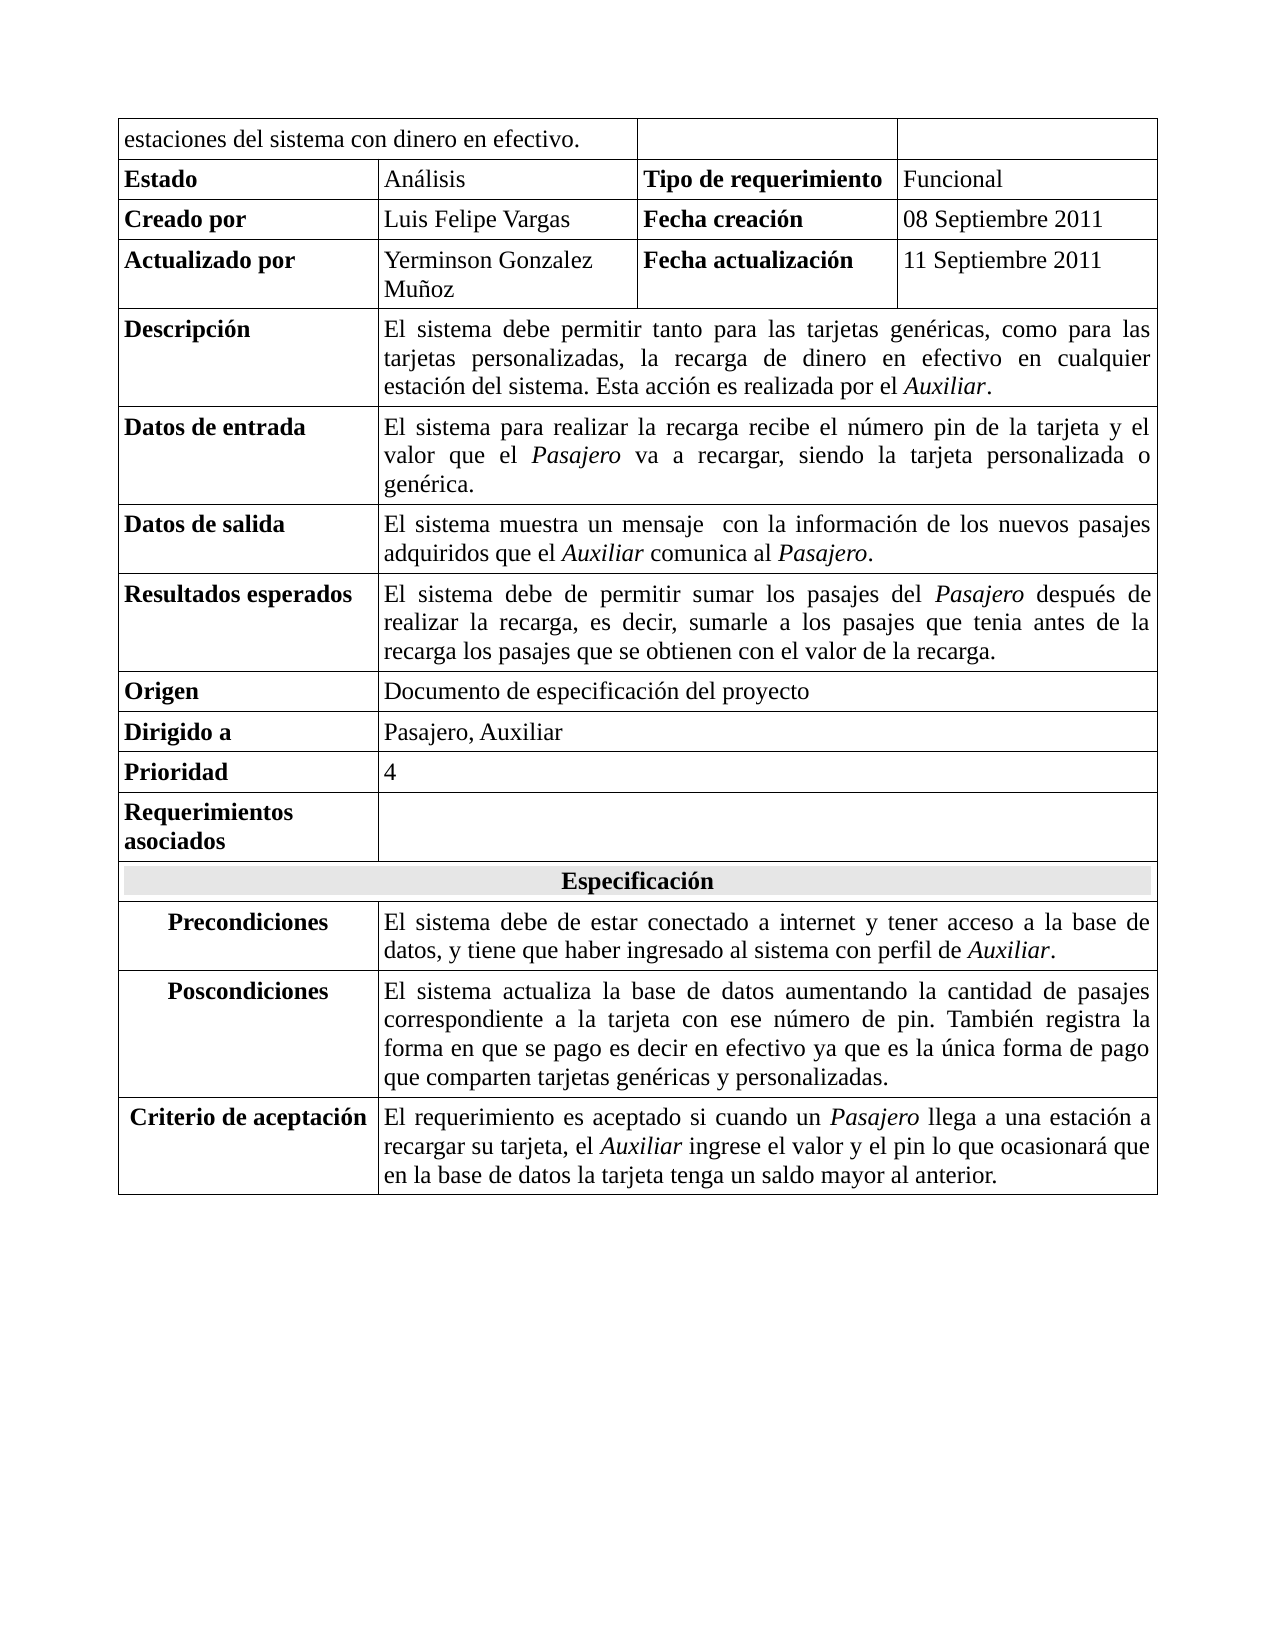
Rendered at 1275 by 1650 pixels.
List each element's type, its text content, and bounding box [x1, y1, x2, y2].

table_cell Prioridad [119, 752, 378, 792]
table_cell 08 Septiembre 2011 [898, 200, 1157, 239]
table_cell 11 Septiembre 2011 [898, 240, 1157, 308]
table_cell Funcional [898, 160, 1157, 199]
table_cell El sistema debe de estar conectado a internet y tener acceso a la base de datos, y tiene que haber ingresado al sistema con perfil de Auxiliar. [379, 902, 1157, 970]
table_cell El sistema muestra un mensaje con la información de los nuevos pasajes adquiridos que el Auxiliar comunica al Pasajero. [379, 505, 1157, 573]
table_cell Estado [119, 160, 378, 199]
table_cell Luis Felipe Vargas [379, 200, 637, 239]
table_cell El sistema debe de permitir sumar los pasajes del Pasajero después de realizar la recarga, es decir, sumarle a los pasajes que tenia antes de la recarga los pasajes que se obtienen con el valor de la recarga. [379, 574, 1157, 671]
table_header [898, 119, 1157, 158]
table_cell Tipo de requerimiento [638, 160, 897, 199]
table_cell Análisis [379, 160, 637, 199]
table_cell Dirigido a [119, 712, 378, 751]
table_cell Fecha creación [638, 200, 897, 239]
table_cell Pasajero, Auxiliar [379, 712, 1157, 751]
table_cell El sistema para realizar la recarga recibe el número pin de la tarjeta y el valor que el Pasajero va a recargar, siendo la tarjeta personalizada o genérica. [379, 407, 1157, 504]
table_cell Datos de salida [119, 505, 378, 573]
table_cell El sistema actualiza la base de datos aumentando la cantidad de pasajes correspondiente a la tarjeta con ese número de pin. También registra la forma en que se pago es decir en efectivo ya que es la única forma de pago que comparten tarjetas genéricas y personalizadas. [379, 971, 1157, 1097]
table_header estaciones del sistema con dinero en efectivo. [119, 119, 637, 158]
table_cell Actualizado por [119, 240, 378, 308]
table_header [638, 119, 897, 158]
table_cell Resultados esperados [119, 574, 378, 671]
table_cell Requerimientos asociados [119, 793, 378, 861]
table_cell Criterio de aceptación [119, 1098, 378, 1194]
table_cell El requerimiento es aceptado si cuando un Pasajero llega a una estación a recargar su tarjeta, el Auxiliar ingrese el valor y el pin lo que ocasionará que en la base de datos la tarjeta tenga un saldo mayor al anterior. [379, 1098, 1157, 1194]
table_cell Origen [119, 672, 378, 711]
table_cell El sistema debe permitir tanto para las tarjetas genéricas, como para las tarjetas personalizadas, la recarga de dinero en efectivo en cualquier estación del sistema. Esta acción es realizada por el Auxiliar. [379, 309, 1157, 406]
table_cell [379, 793, 1157, 861]
table_cell Poscondiciones [119, 971, 378, 1097]
table_cell Especificación [119, 862, 1157, 901]
table_cell 4 [379, 752, 1157, 792]
table_cell Fecha actualización [638, 240, 897, 308]
table_cell Descripción [119, 309, 378, 406]
table_cell Datos de entrada [119, 407, 378, 504]
table_cell Yerminson Gonzalez Muñoz [379, 240, 637, 308]
table_cell Creado por [119, 200, 378, 239]
table_cell Documento de especificación del proyecto [379, 672, 1157, 711]
table_cell Precondiciones [119, 902, 378, 970]
